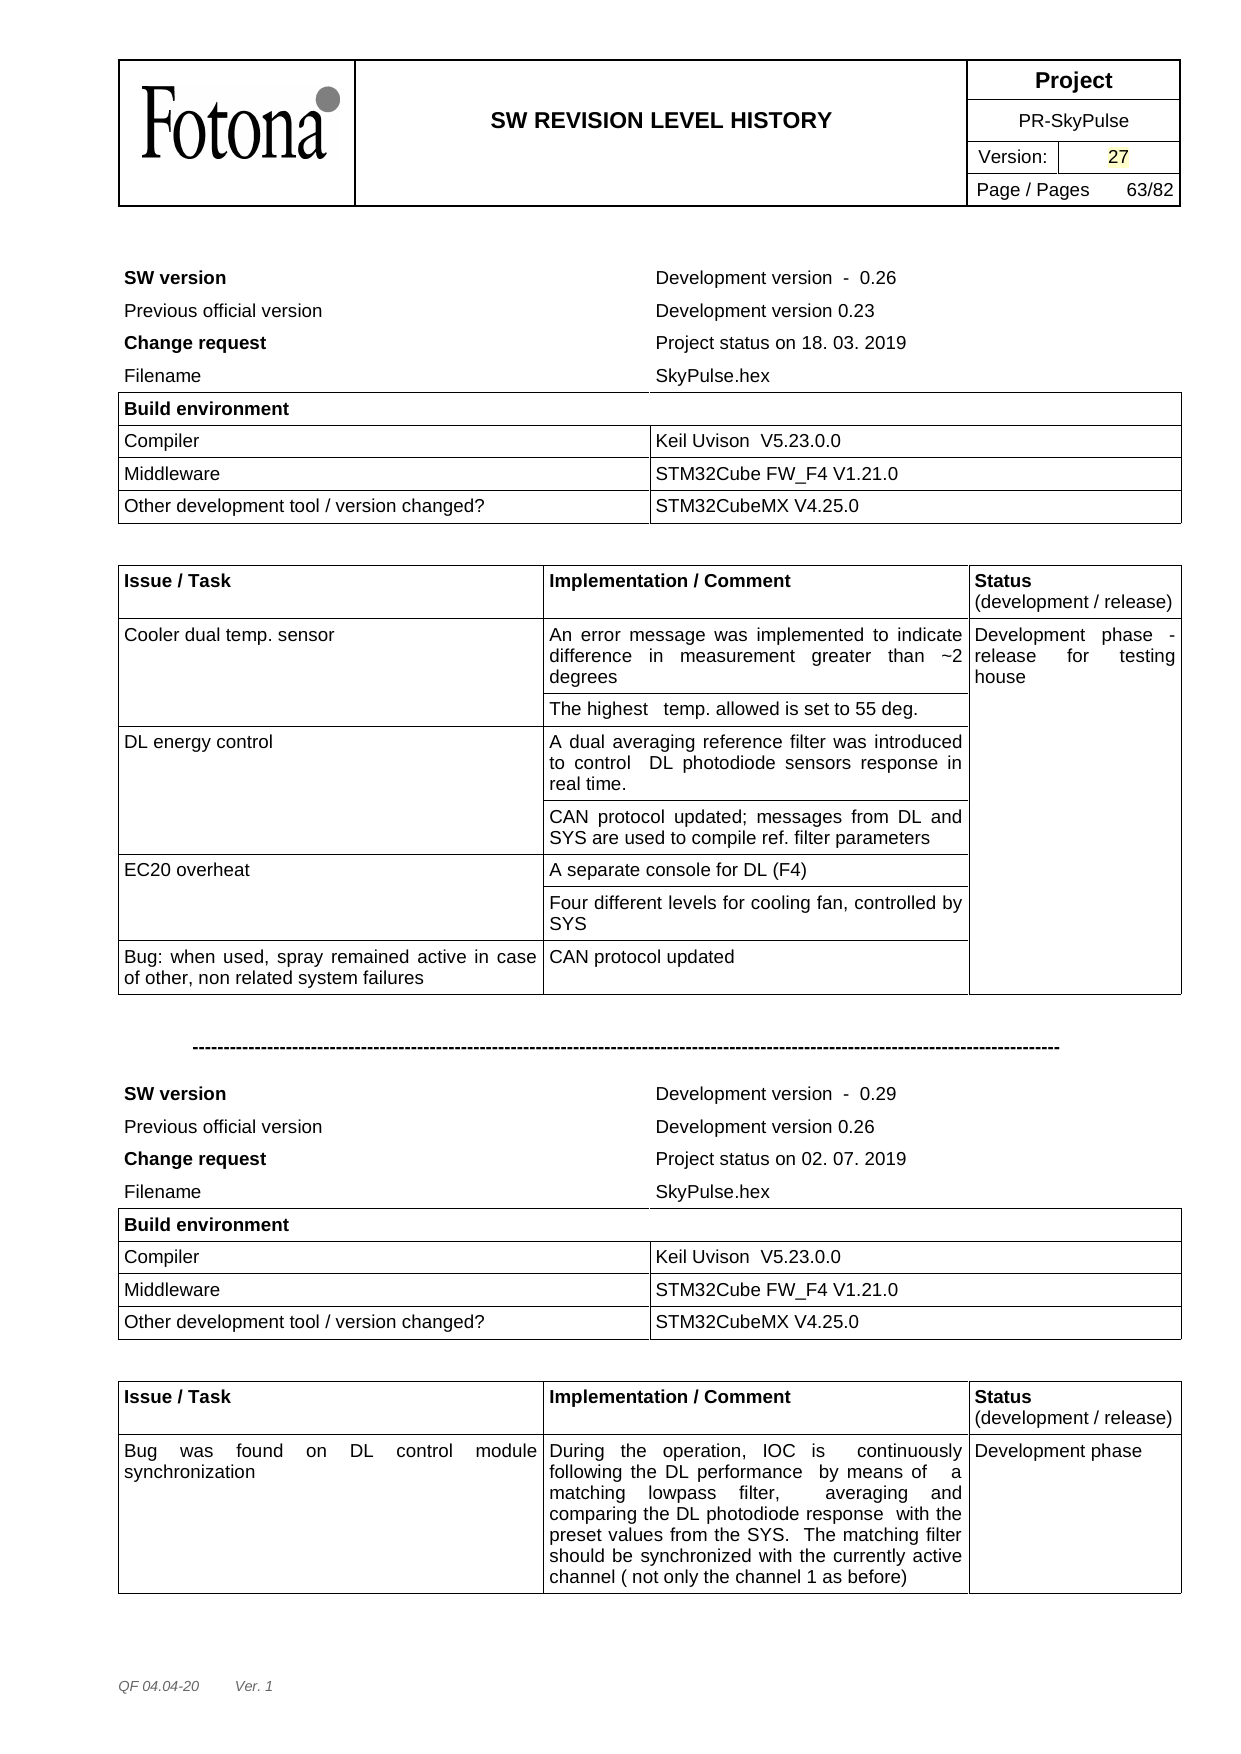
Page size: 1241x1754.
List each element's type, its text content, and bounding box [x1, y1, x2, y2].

table_cell Change request [118, 1143, 649, 1176]
table_cell Development version 0.23 [650, 295, 1181, 327]
table_header Development version - 0.26 [650, 262, 1181, 294]
table_cell The highest temp. allowed is set to 55 deg. [544, 694, 968, 726]
table_cell Compiler [119, 1242, 649, 1273]
table_cell Middleware [119, 458, 649, 490]
table_cell Previous official version [118, 295, 649, 327]
table_cell Other development tool / version changed? [119, 1307, 649, 1339]
table_header Implementation / Comment [544, 1382, 968, 1434]
table_cell Development version 0.26 [650, 1111, 1181, 1143]
table_cell Previous official version [118, 1111, 649, 1143]
table_cell EC20 overheat [119, 855, 543, 940]
table_header Issue / Task [119, 566, 543, 618]
table_cell Bug: when used, spray remained active in case of other, non related system failures [119, 941, 543, 994]
table_header Status (development / release) [970, 566, 1181, 618]
table_cell Compiler [119, 426, 649, 457]
table_cell SkyPulse.hex [650, 360, 1181, 392]
table_header Development version - 0.29 [650, 1078, 1181, 1111]
table_cell Keil Uvison V5.23.0.0 [651, 1242, 1181, 1273]
table_cell An error message was implemented to indicate difference in measurement greater than ~2 degrees [544, 619, 968, 693]
text ------------------------------------------------------------------------------------------------------------------------------------------- [118, 1036, 1163, 1057]
table_cell Development phase [970, 1435, 1181, 1593]
table_cell STM32CubeMX V4.25.0 [651, 491, 1181, 523]
table_cell STM32Cube FW_F4 V1.21.0 [651, 1274, 1181, 1306]
table_cell Filename [118, 360, 649, 392]
table_cell Middleware [119, 1274, 649, 1306]
table_cell DL energy control [119, 727, 543, 854]
table_cell Bug was found on DL control module synchronization [119, 1435, 543, 1593]
table_header Issue / Task [119, 1382, 543, 1434]
table_cell CAN protocol updated; messages from DL and SYS are used to compile ref. filter parameters [544, 801, 968, 854]
table_cell Build environment [119, 1209, 1181, 1241]
table_cell STM32Cube FW_F4 V1.21.0 [651, 458, 1181, 490]
table_cell Other development tool / version changed? [119, 491, 649, 523]
table_cell Keil Uvison V5.23.0.0 [651, 426, 1181, 457]
table_cell STM32CubeMX V4.25.0 [651, 1307, 1181, 1339]
table_cell CAN protocol updated [544, 941, 968, 994]
table_cell A separate console for DL (F4) [544, 855, 968, 886]
table_header SW version [118, 262, 649, 294]
table_cell SkyPulse.hex [650, 1176, 1181, 1208]
table_header Status (development / release) [970, 1382, 1181, 1434]
table_header SW version [118, 1078, 649, 1111]
table_cell During the operation, IOC is continuously following the DL performance by means of a matching lowpass filter, averaging and comparing the DL photodiode response with the preset values from the SYS. The matching filter should be synchronized with the currently active channel ( not only the channel 1 as before) [544, 1435, 968, 1593]
table_cell Four different levels for cooling fan, controlled by SYS [544, 887, 968, 940]
table_cell Development phase - release for testing house [970, 619, 1181, 994]
table_cell A dual averaging reference filter was introduced to control DL photodiode sensors response in real time. [544, 727, 968, 800]
table_cell Cooler dual temp. sensor [119, 619, 543, 726]
table_cell Filename [118, 1176, 649, 1208]
table_header Implementation / Comment [544, 566, 968, 618]
table_cell Project status on 02. 07. 2019 [650, 1143, 1181, 1176]
table_cell Change request [118, 327, 649, 359]
table_cell Build environment [119, 393, 1181, 425]
table_cell Project status on 18. 03. 2019 [650, 327, 1181, 359]
